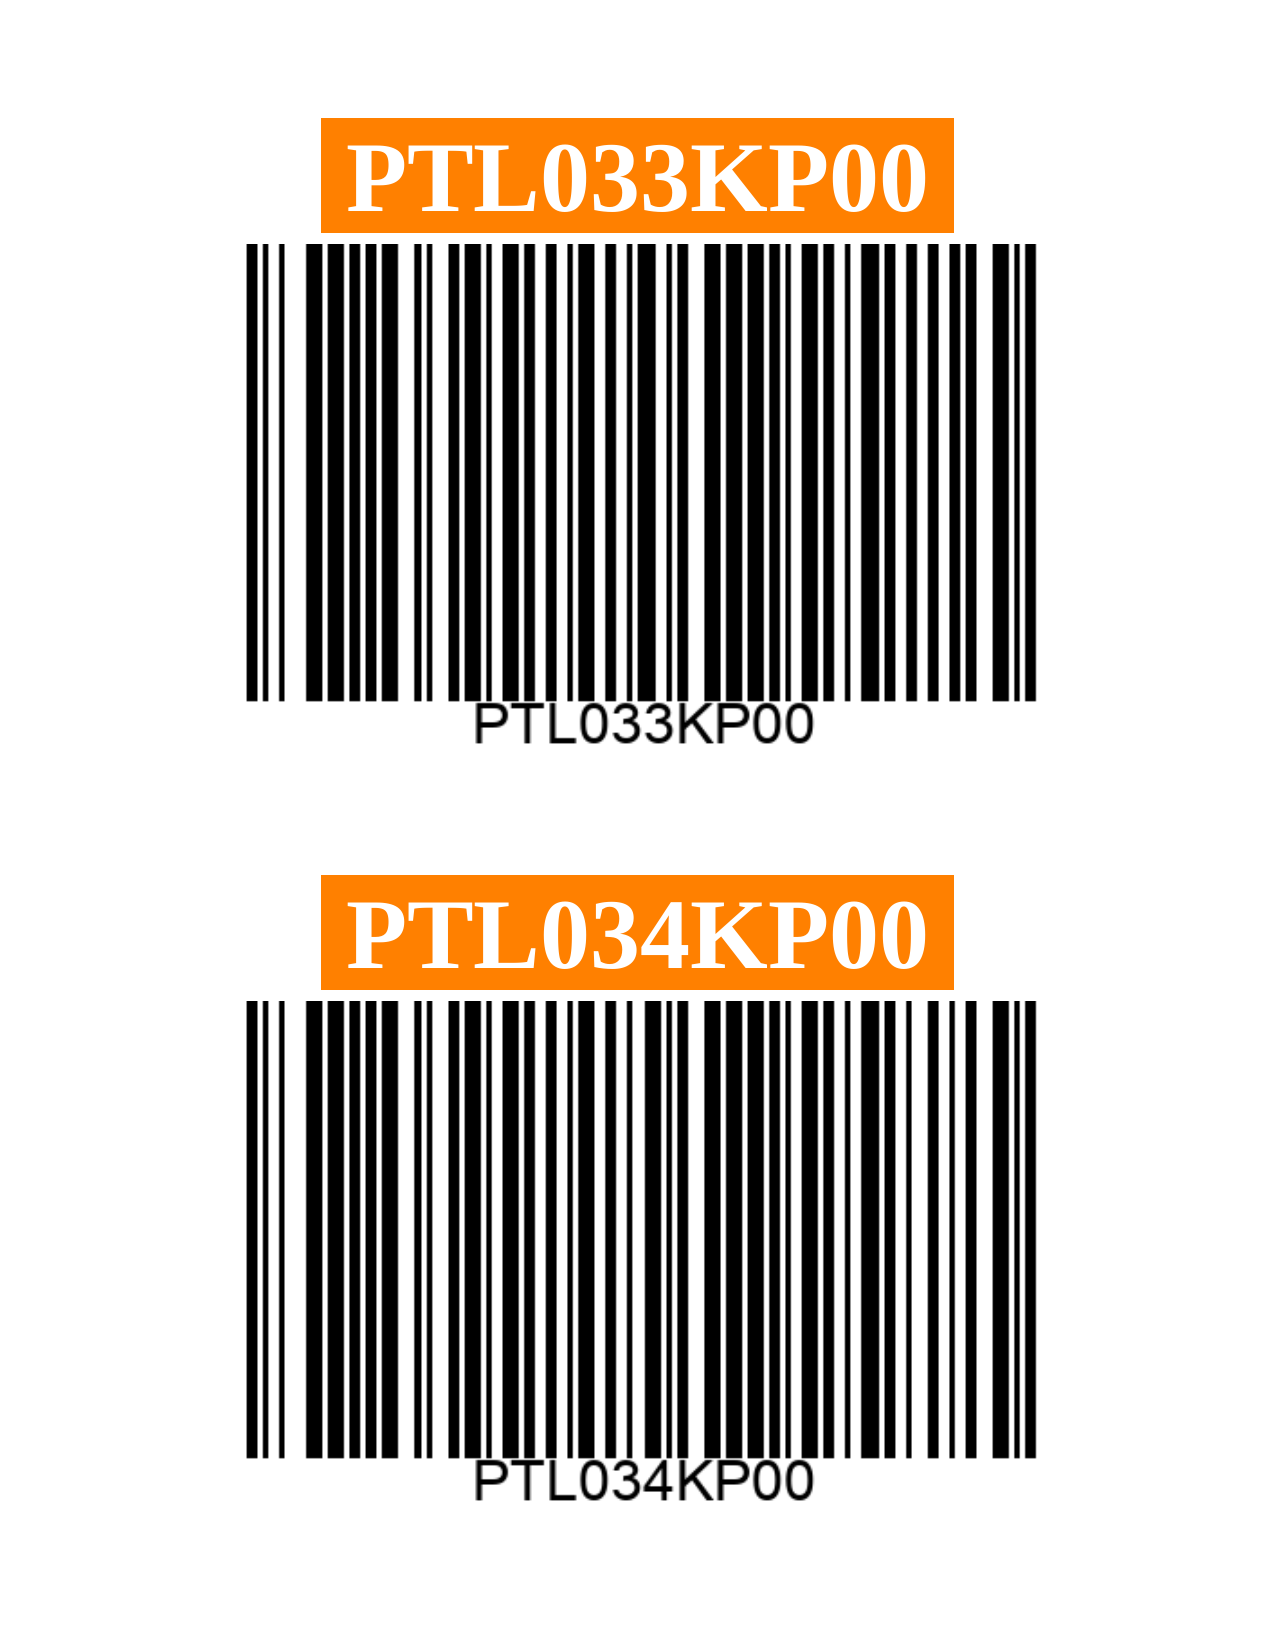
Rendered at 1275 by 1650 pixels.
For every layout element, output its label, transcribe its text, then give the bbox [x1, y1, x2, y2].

text PTL034KP00 [118, 875, 1157, 990]
text PTL033KP00 [118, 118, 1157, 233]
picture [193, 1001, 1093, 1527]
picture [193, 244, 1094, 770]
